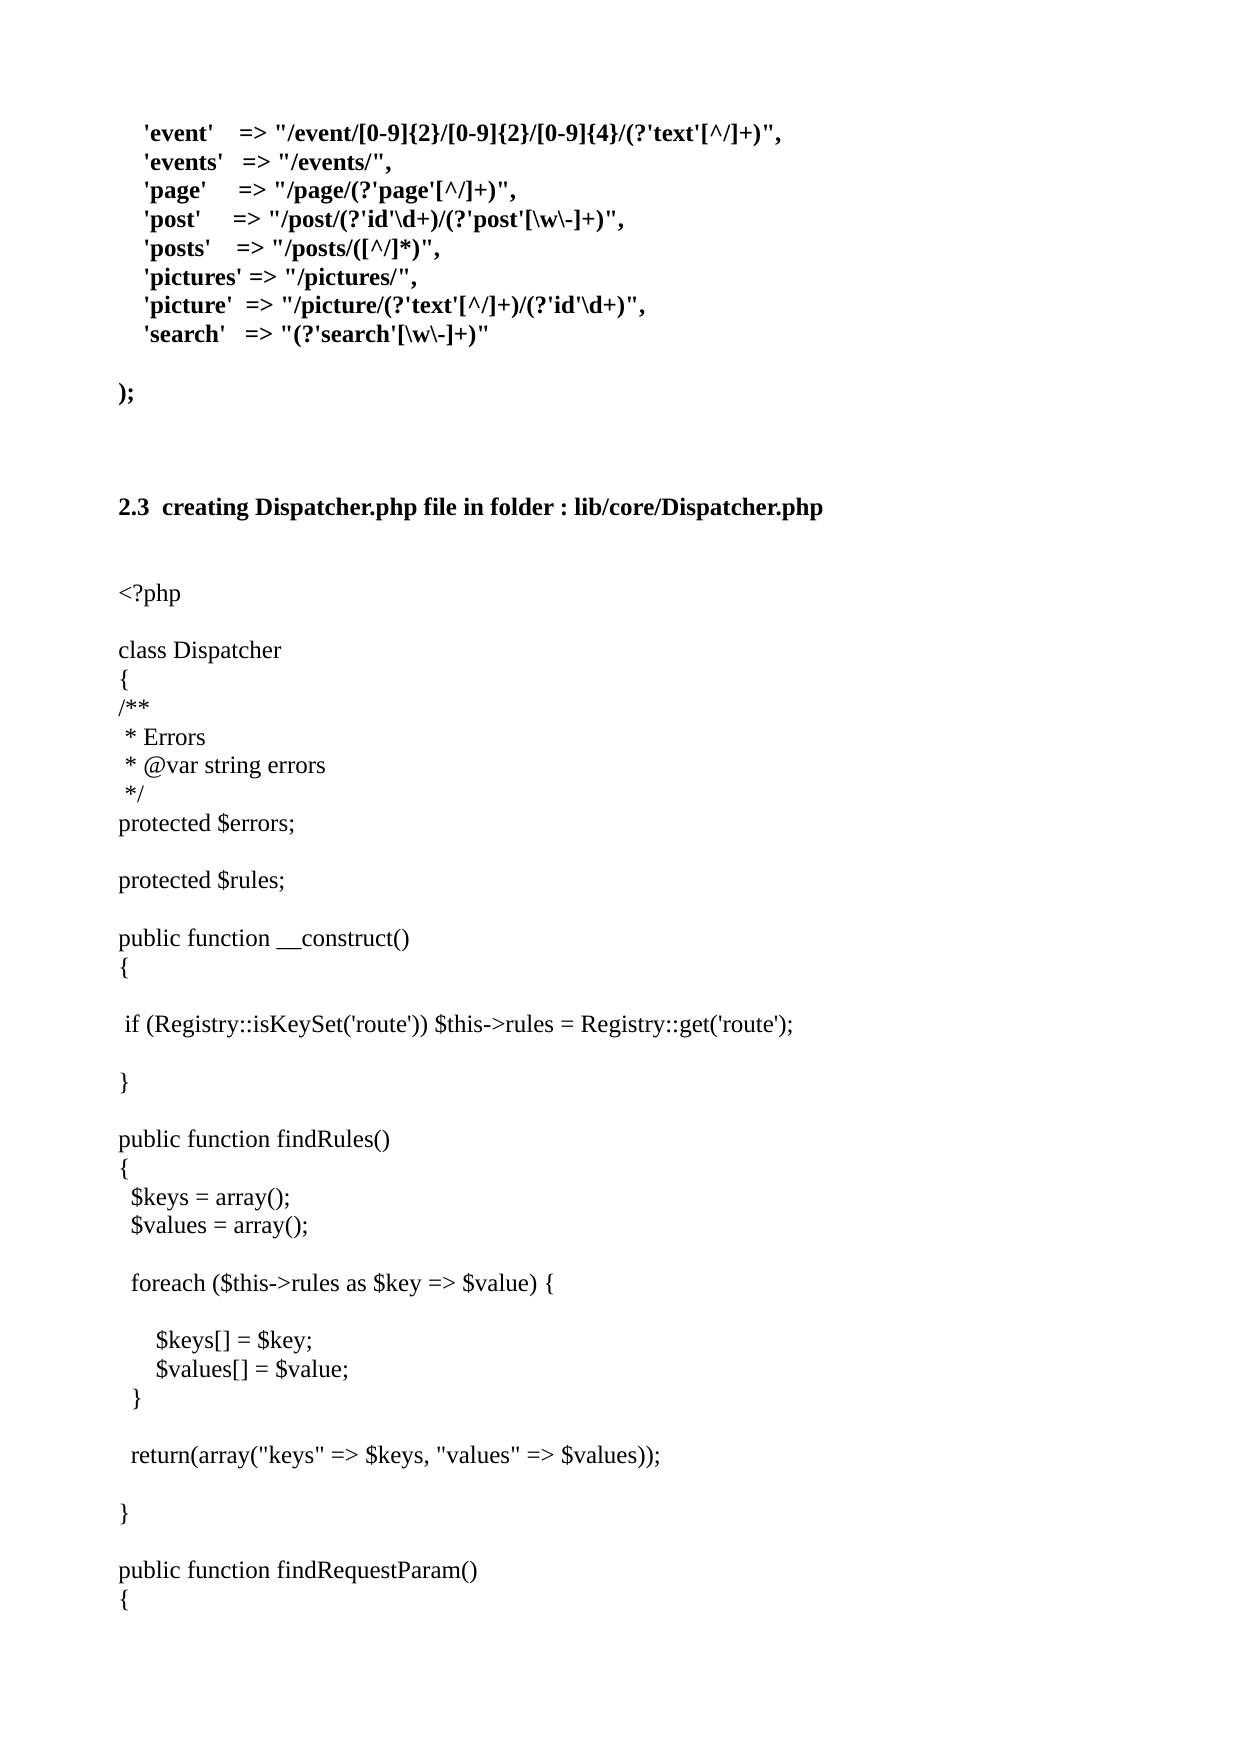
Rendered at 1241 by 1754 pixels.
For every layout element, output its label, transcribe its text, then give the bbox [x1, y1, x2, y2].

text foreach ($this->rules as $key => $value) { [118, 1268, 1122, 1297]
text $values[] = $value; [118, 1354, 1122, 1383]
text $values = array(); [118, 1211, 1122, 1239]
text } [118, 1067, 1122, 1096]
text public function __construct() [118, 923, 1122, 952]
text 'picture' => "/picture/(?'text'[^/]+)/(?'id'\d+)", [118, 291, 1122, 319]
text public function findRequestParam() [118, 1556, 1122, 1584]
text /** [118, 693, 1122, 722]
text } [118, 1498, 1122, 1527]
text { [118, 1584, 1122, 1613]
text return(array("keys" => $keys, "values" => $values)); [118, 1441, 1122, 1469]
text class Dispatcher [118, 636, 1122, 664]
text $keys = array(); [118, 1182, 1122, 1211]
text 'posts' => "/posts/([^/]*)", [118, 233, 1122, 262]
text 'event' => "/event/[0-9]{2}/[0-9]{2}/[0-9]{4}/(?'text'[^/]+)", [118, 118, 1122, 147]
text * @var string errors [118, 751, 1122, 779]
text 2.3 creating Dispatcher.php file in folder : lib/core/Dispatcher.php [118, 492, 1122, 521]
text ); [118, 377, 1122, 406]
text { [118, 952, 1122, 981]
text 'events' => "/events/", [118, 147, 1122, 176]
text */ [118, 779, 1122, 808]
text $keys[] = $key; [118, 1326, 1122, 1354]
text protected $errors; [118, 808, 1122, 837]
text <?php [118, 578, 1122, 607]
text protected $rules; [118, 866, 1122, 894]
text public function findRules() [118, 1124, 1122, 1153]
text * Errors [118, 722, 1122, 751]
text 'search' => "(?'search'[\w\-]+)" [118, 319, 1122, 348]
text 'page' => "/page/(?'page'[^/]+)", [118, 176, 1122, 204]
text { [118, 1153, 1122, 1182]
text if (Registry::isKeySet('route')) $this->rules = Registry::get('route'); [118, 1009, 1122, 1038]
text 'pictures' => "/pictures/", [118, 262, 1122, 291]
text { [118, 664, 1122, 693]
text 'post' => "/post/(?'id'\d+)/(?'post'[\w\-]+)", [118, 204, 1122, 233]
text } [118, 1383, 1122, 1412]
